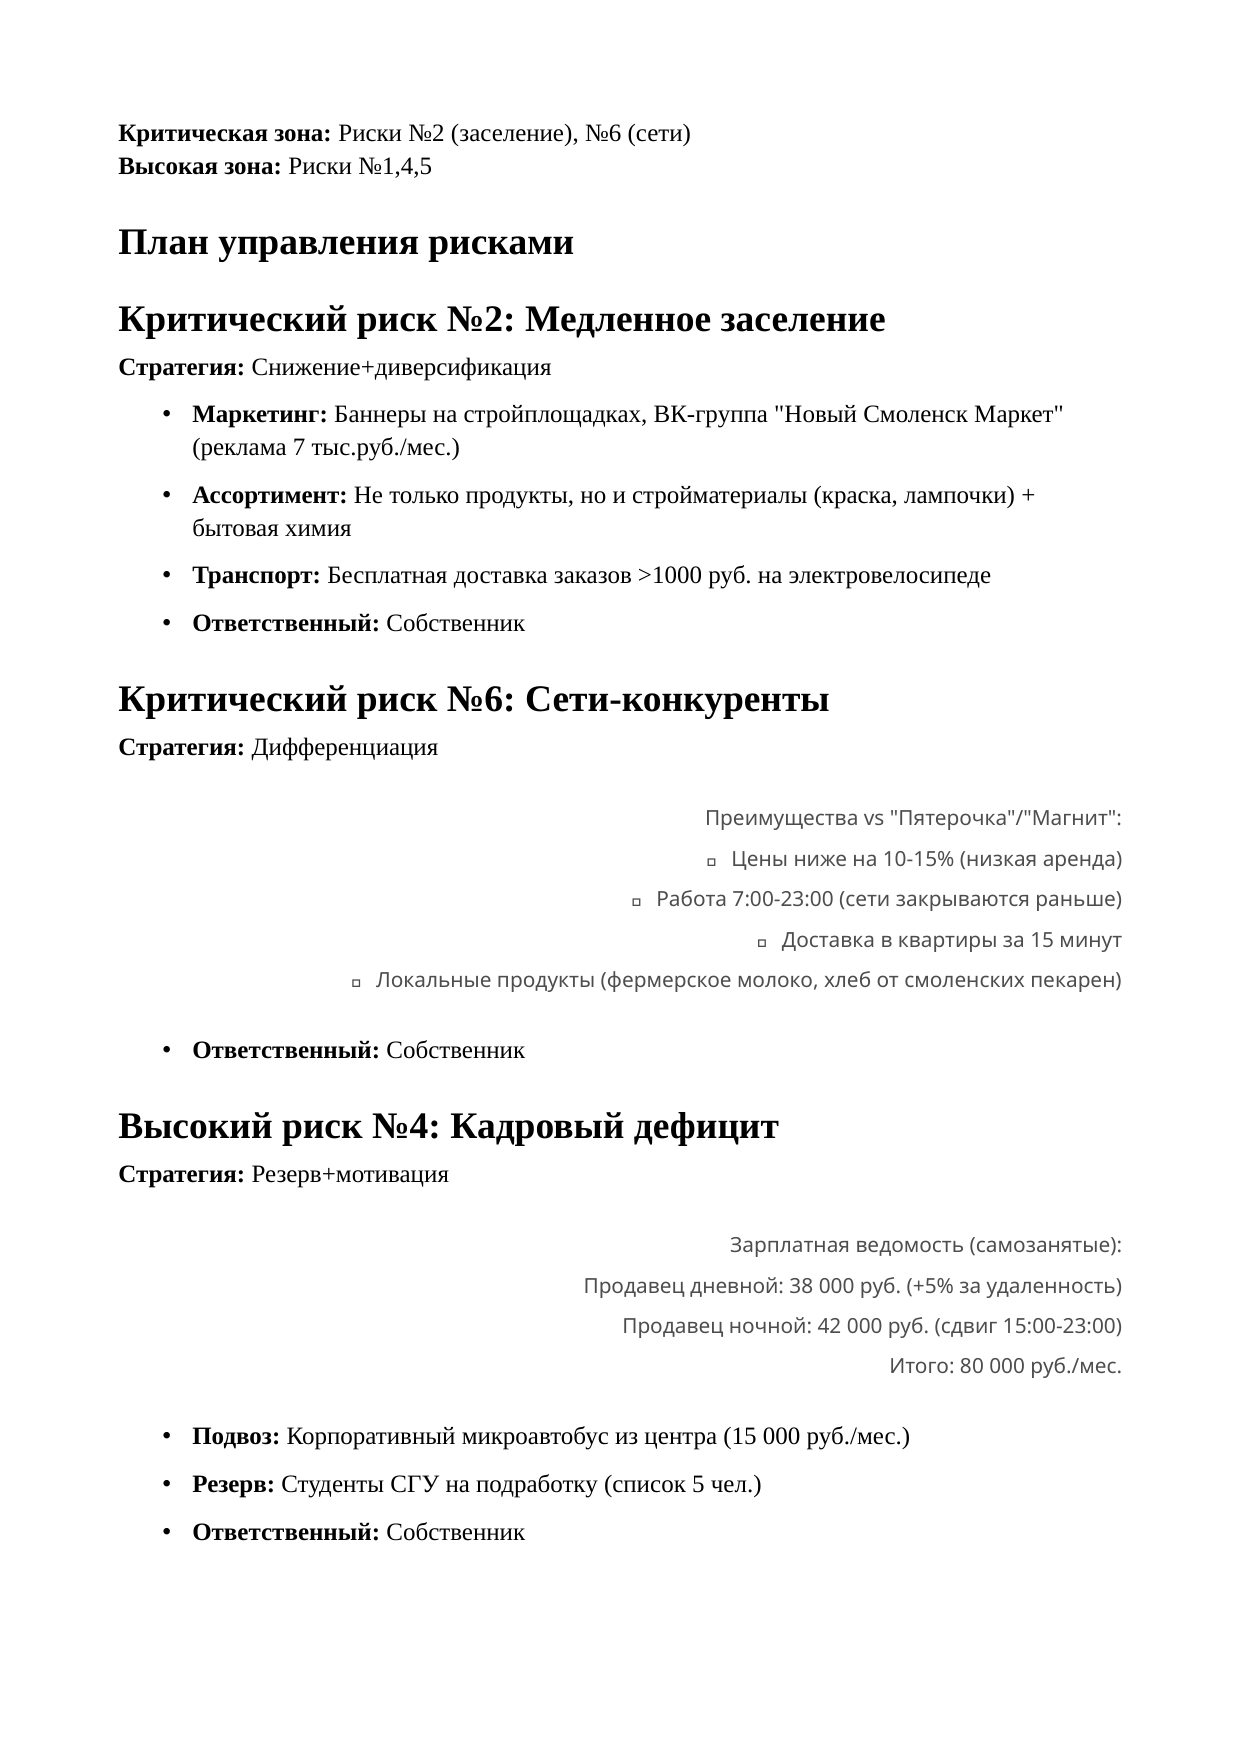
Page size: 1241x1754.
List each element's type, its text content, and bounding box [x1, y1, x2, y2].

text Стратегия: Резерв+мотивация [118, 1159, 1122, 1188]
list Транспорт: Бесплатная доставка заказов >1000 руб. на электровелосипеде [162, 561, 1122, 589]
list Ответственный: Собственник [162, 1517, 1122, 1545]
text Продавец дневной: 38 000 руб. (+5% за удаленность) [118, 1271, 1122, 1299]
text ✅ Цены ниже на 10-15% (низкая аренда) [118, 844, 1122, 872]
text Зарплатная ведомость (самозанятые): [118, 1231, 1122, 1259]
text ✅ Доставка в квартиры за 15 минут [118, 925, 1122, 953]
subtitle План управления рисками [118, 219, 1122, 263]
text Критическая зона: Риски №2 (заселение), №6 (сети) Высокая зона: Риски №1,4,5 [118, 118, 1122, 180]
list Резерв: Студенты СГУ на подработку (список 5 чел.) [162, 1469, 1122, 1498]
list Ассортимент: Не только продукты, но и стройматериалы (краска, лампочки) + бытовая химия [162, 480, 1122, 542]
list Маркетинг: Баннеры на стройплощадках, ВК-группа "Новый Смоленск Маркет" (реклама 7 тыс.руб./мес.) [162, 399, 1122, 461]
text Преимущества vs "Пятерочка"/"Магнит": [118, 803, 1122, 832]
subtitle Критический риск №6: Сети-конкуренты [118, 677, 1122, 720]
text ✅ Работа 7:00-23:00 (сети закрываются раньше) [118, 884, 1122, 913]
text Итого: 80 000 руб./мес. [118, 1352, 1122, 1380]
text Стратегия: Снижение+диверсификация [118, 352, 1122, 380]
list Ответственный: Собственник [162, 1035, 1122, 1064]
text ✅ Локальные продукты (фермерское молоко, хлеб от смоленских пекарен) [118, 965, 1122, 994]
text Стратегия: Дифференциация [118, 732, 1122, 761]
text Продавец ночной: 42 000 руб. (сдвиг 15:00-23:00) [118, 1311, 1122, 1340]
list Ответственный: Собственник [162, 608, 1122, 637]
subtitle Критический риск №2: Медленное заселение [118, 296, 1122, 339]
subtitle Высокий риск №4: Кадровый дефицит [118, 1104, 1122, 1147]
list Подвоз: Корпоративный микроавтобус из центра (15 000 руб./мес.) [162, 1421, 1122, 1450]
